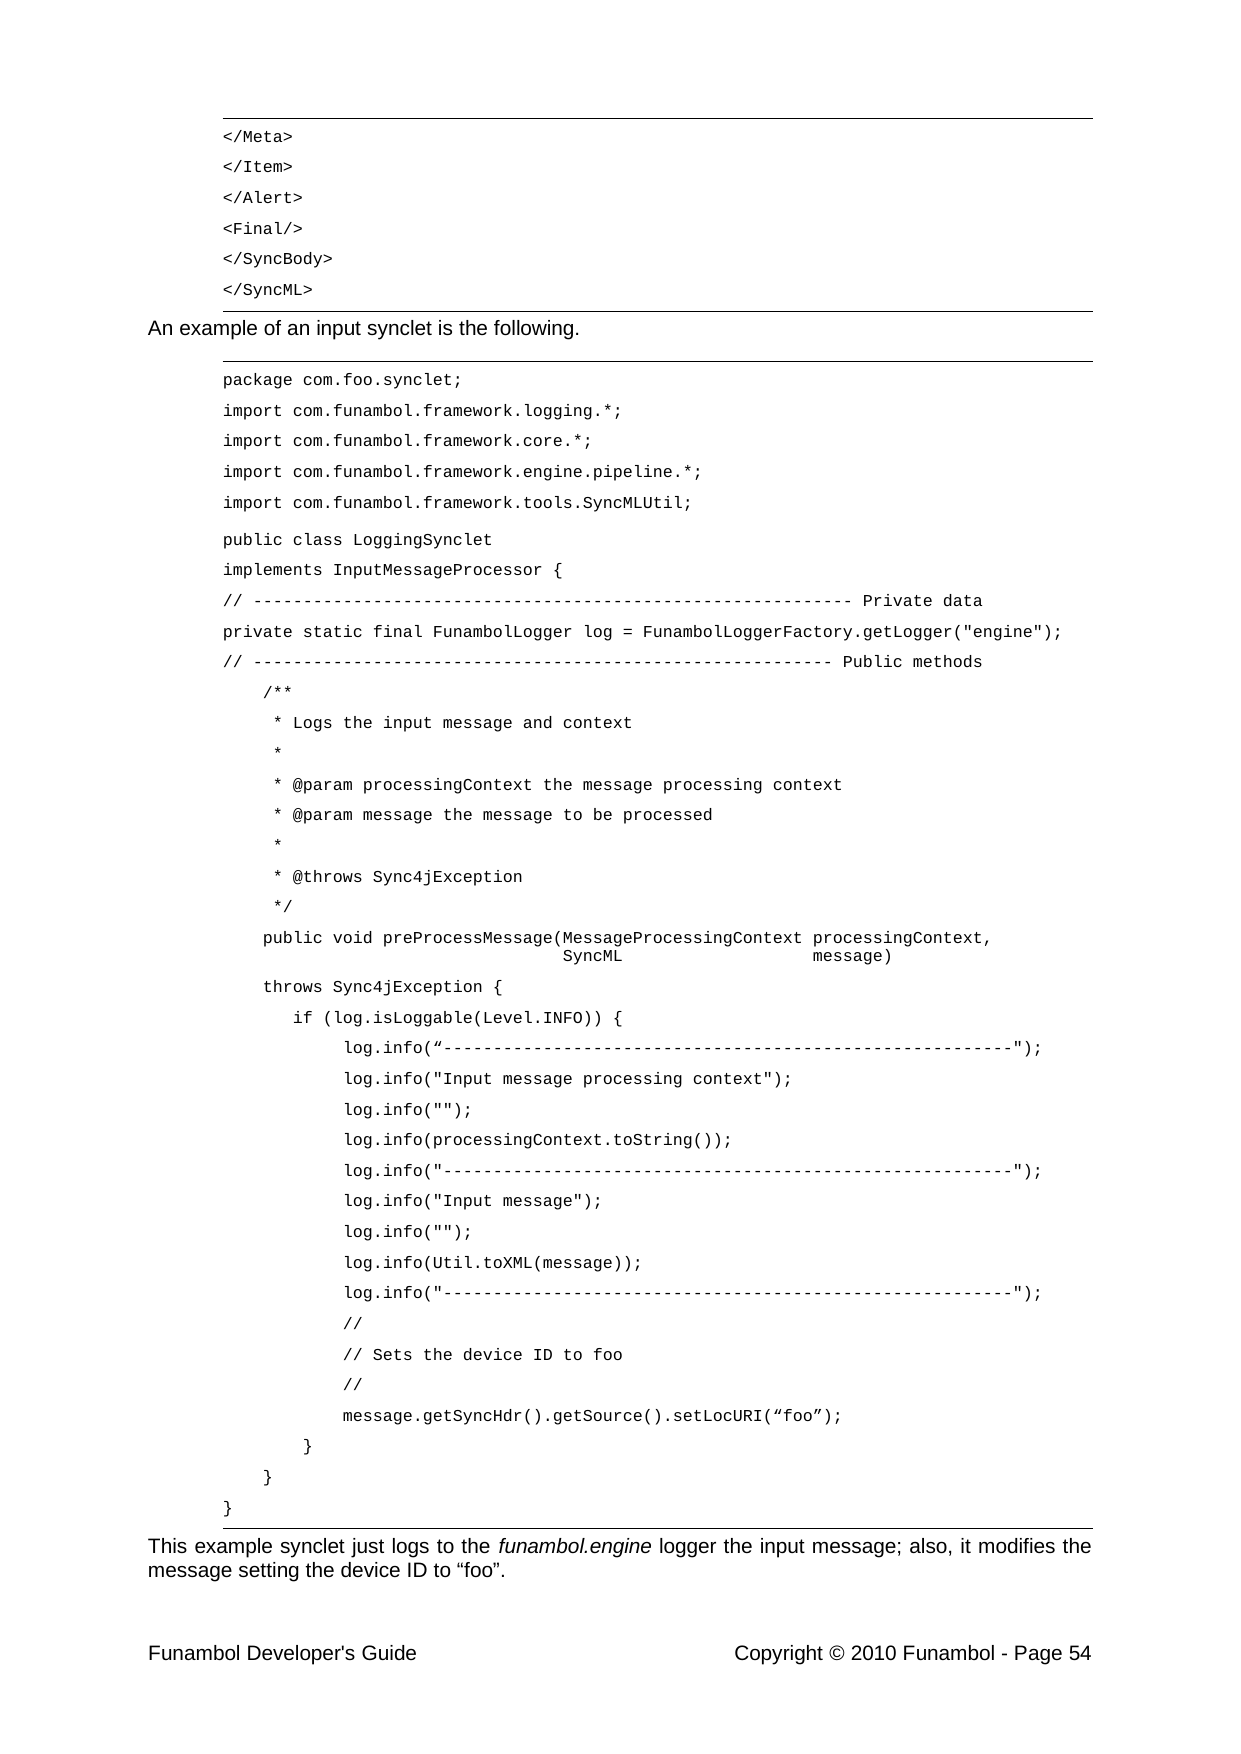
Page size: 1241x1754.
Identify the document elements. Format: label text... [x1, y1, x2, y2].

text package com.foo.synclet; [223, 362, 1093, 391]
text <Final/> [223, 210, 1093, 239]
text } [223, 1458, 1093, 1487]
text import com.funambol.framework.tools.SyncMLUtil; public class LoggingSynclet [223, 484, 1093, 550]
text /** [223, 674, 1093, 703]
text * @throws Sync4jException [223, 858, 1093, 887]
text * @param processingContext the message processing context [223, 766, 1093, 795]
text </SyncML> [223, 271, 1093, 311]
text log.info("---------------------------------------------------------"); [223, 1274, 1093, 1304]
text throws Sync4jException { [223, 968, 1093, 997]
text // Sets the device ID to foo [223, 1336, 1093, 1365]
text import com.funambol.framework.core.*; [223, 423, 1093, 452]
text public void preProcessMessage(MessageProcessingContext processingContext, SyncML message) [223, 919, 1093, 967]
text } [223, 1489, 1093, 1528]
text log.info("Input message processing context"); [223, 1060, 1093, 1089]
text implements InputMessageProcessor { [223, 552, 1093, 581]
text * [223, 827, 1093, 856]
text if (log.isLoggable(Level.INFO)) { [223, 999, 1093, 1028]
text // ------------------------------------------------------------ Private data [223, 582, 1093, 611]
text log.info(“---------------------------------------------------------"); [223, 1029, 1093, 1059]
text * Logs the input message and context [223, 705, 1093, 734]
text log.info("---------------------------------------------------------"); [223, 1152, 1093, 1181]
text </Alert> [223, 179, 1093, 208]
text import com.funambol.framework.logging.*; [223, 392, 1093, 421]
text * [223, 735, 1093, 764]
text log.info(""); [223, 1213, 1093, 1242]
text </Meta> [223, 119, 1093, 147]
text This example synclet just logs to the funambol.engine logger the input message; also, it modifies the message setting the device ID to “foo”. [148, 1534, 1093, 1582]
text message.getSyncHdr().getSource().setLocURI(“foo”); [223, 1397, 1093, 1426]
text // [223, 1366, 1093, 1396]
text An example of an input synclet is the following. [148, 317, 1093, 340]
text */ [223, 888, 1093, 918]
text log.info("Input message"); [223, 1183, 1093, 1212]
text log.info(processingContext.toString()); [223, 1121, 1093, 1151]
text log.info(Util.toXML(message)); [223, 1244, 1093, 1273]
text } [223, 1428, 1093, 1457]
text </Item> [223, 149, 1093, 178]
text </SyncBody> [223, 241, 1093, 270]
text private static final FunambolLogger log = FunambolLoggerFactory.getLogger("engine"); [223, 613, 1093, 642]
text log.info(""); [223, 1091, 1093, 1120]
text // [223, 1305, 1093, 1334]
text * @param message the message to be processed [223, 797, 1093, 826]
text import com.funambol.framework.engine.pipeline.*; [223, 453, 1093, 482]
text // ---------------------------------------------------------- Public methods [223, 643, 1093, 673]
